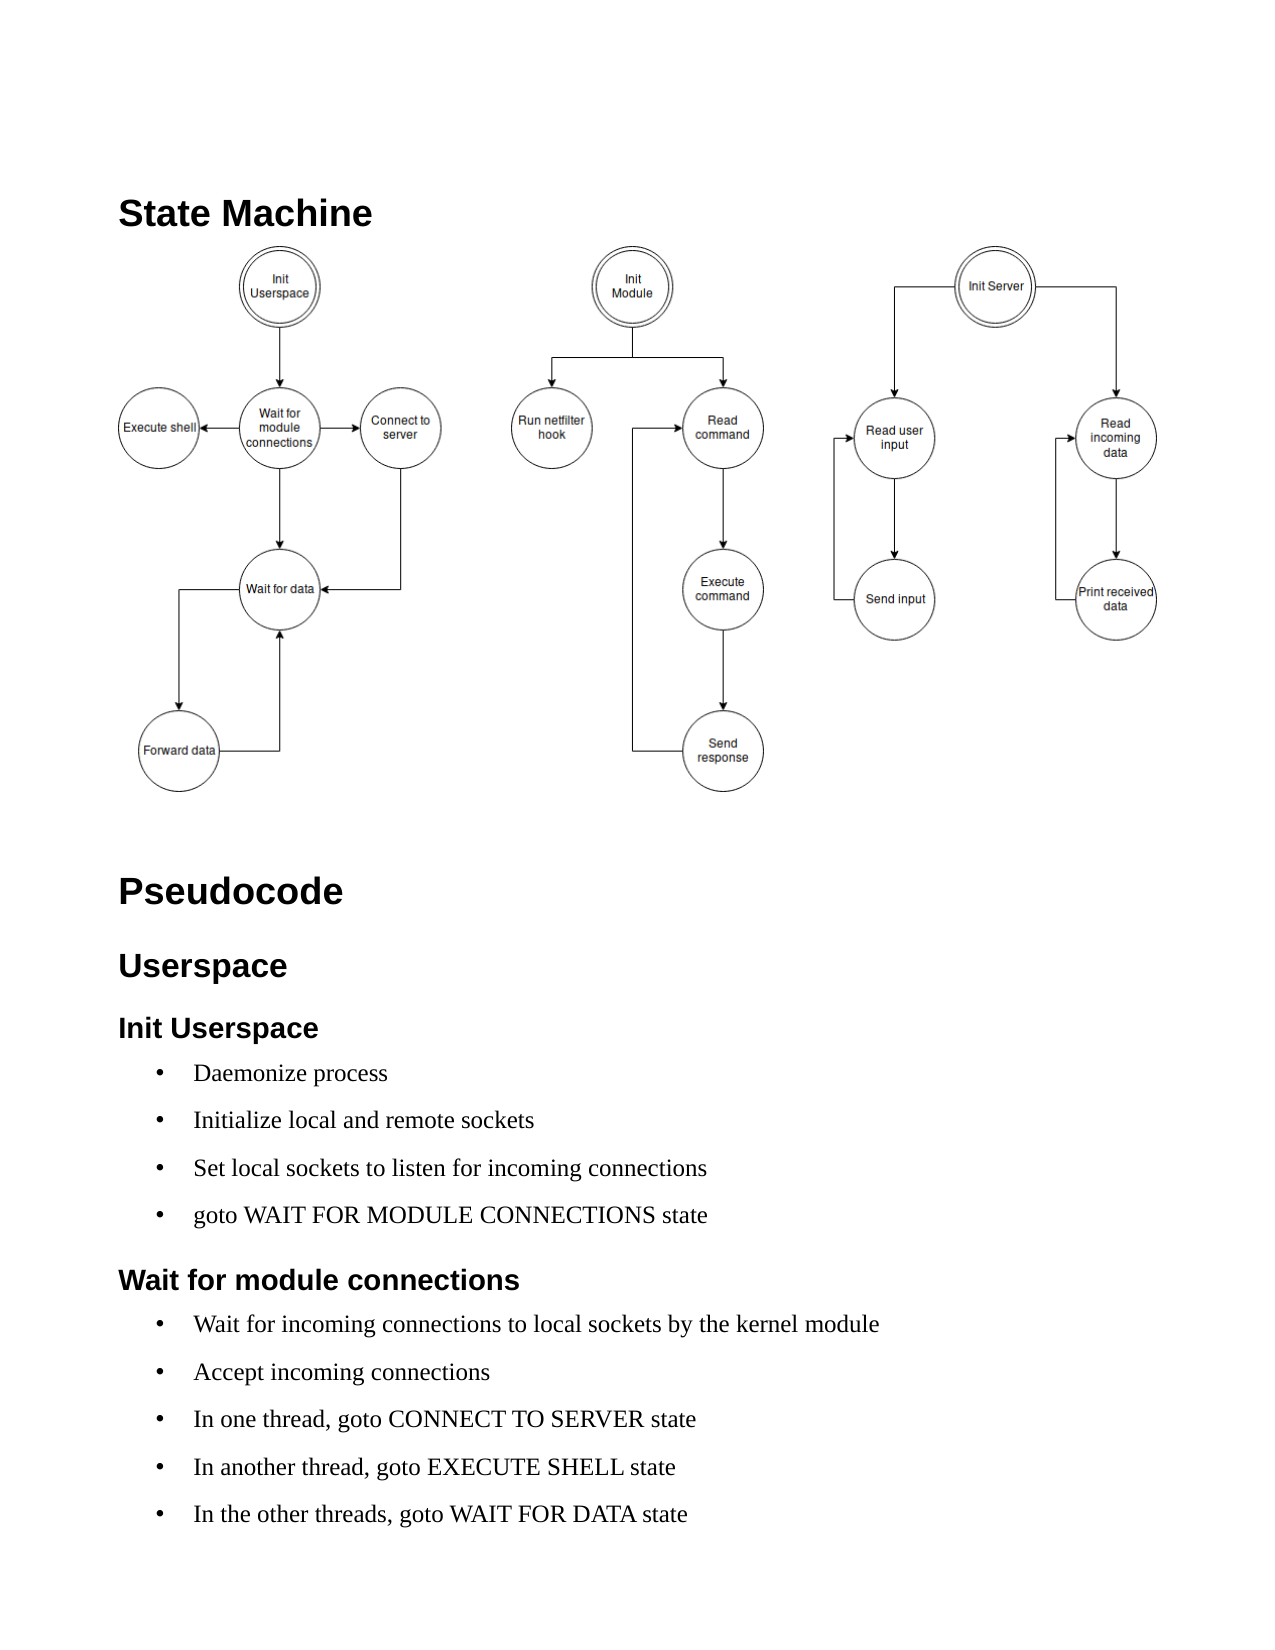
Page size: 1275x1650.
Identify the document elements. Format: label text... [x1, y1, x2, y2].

list Wait for incoming connections to local sockets by the kernel module [156, 1309, 1157, 1338]
subtitle Pseudocode [118, 869, 1157, 912]
subtitle Wait for module connections [118, 1263, 1157, 1296]
subtitle Init Userspace [118, 1011, 1157, 1045]
list Set local sockets to listen for incoming connections [156, 1153, 1157, 1182]
list Initialize local and remote sockets [156, 1105, 1157, 1134]
picture [118, 246, 1157, 792]
subtitle State Machine [118, 191, 1157, 234]
list In the other threads, goto WAIT FOR DATA state [156, 1499, 1157, 1528]
list In another thread, goto EXECUTE SHELL state [156, 1452, 1157, 1481]
list Accept incoming connections [156, 1357, 1157, 1385]
list In one thread, goto CONNECT TO SERVER state [156, 1404, 1157, 1433]
list Daemonize process [156, 1058, 1157, 1086]
list goto WAIT FOR MODULE CONNECTIONS state [156, 1201, 1157, 1229]
subtitle Userspace [118, 946, 1157, 984]
